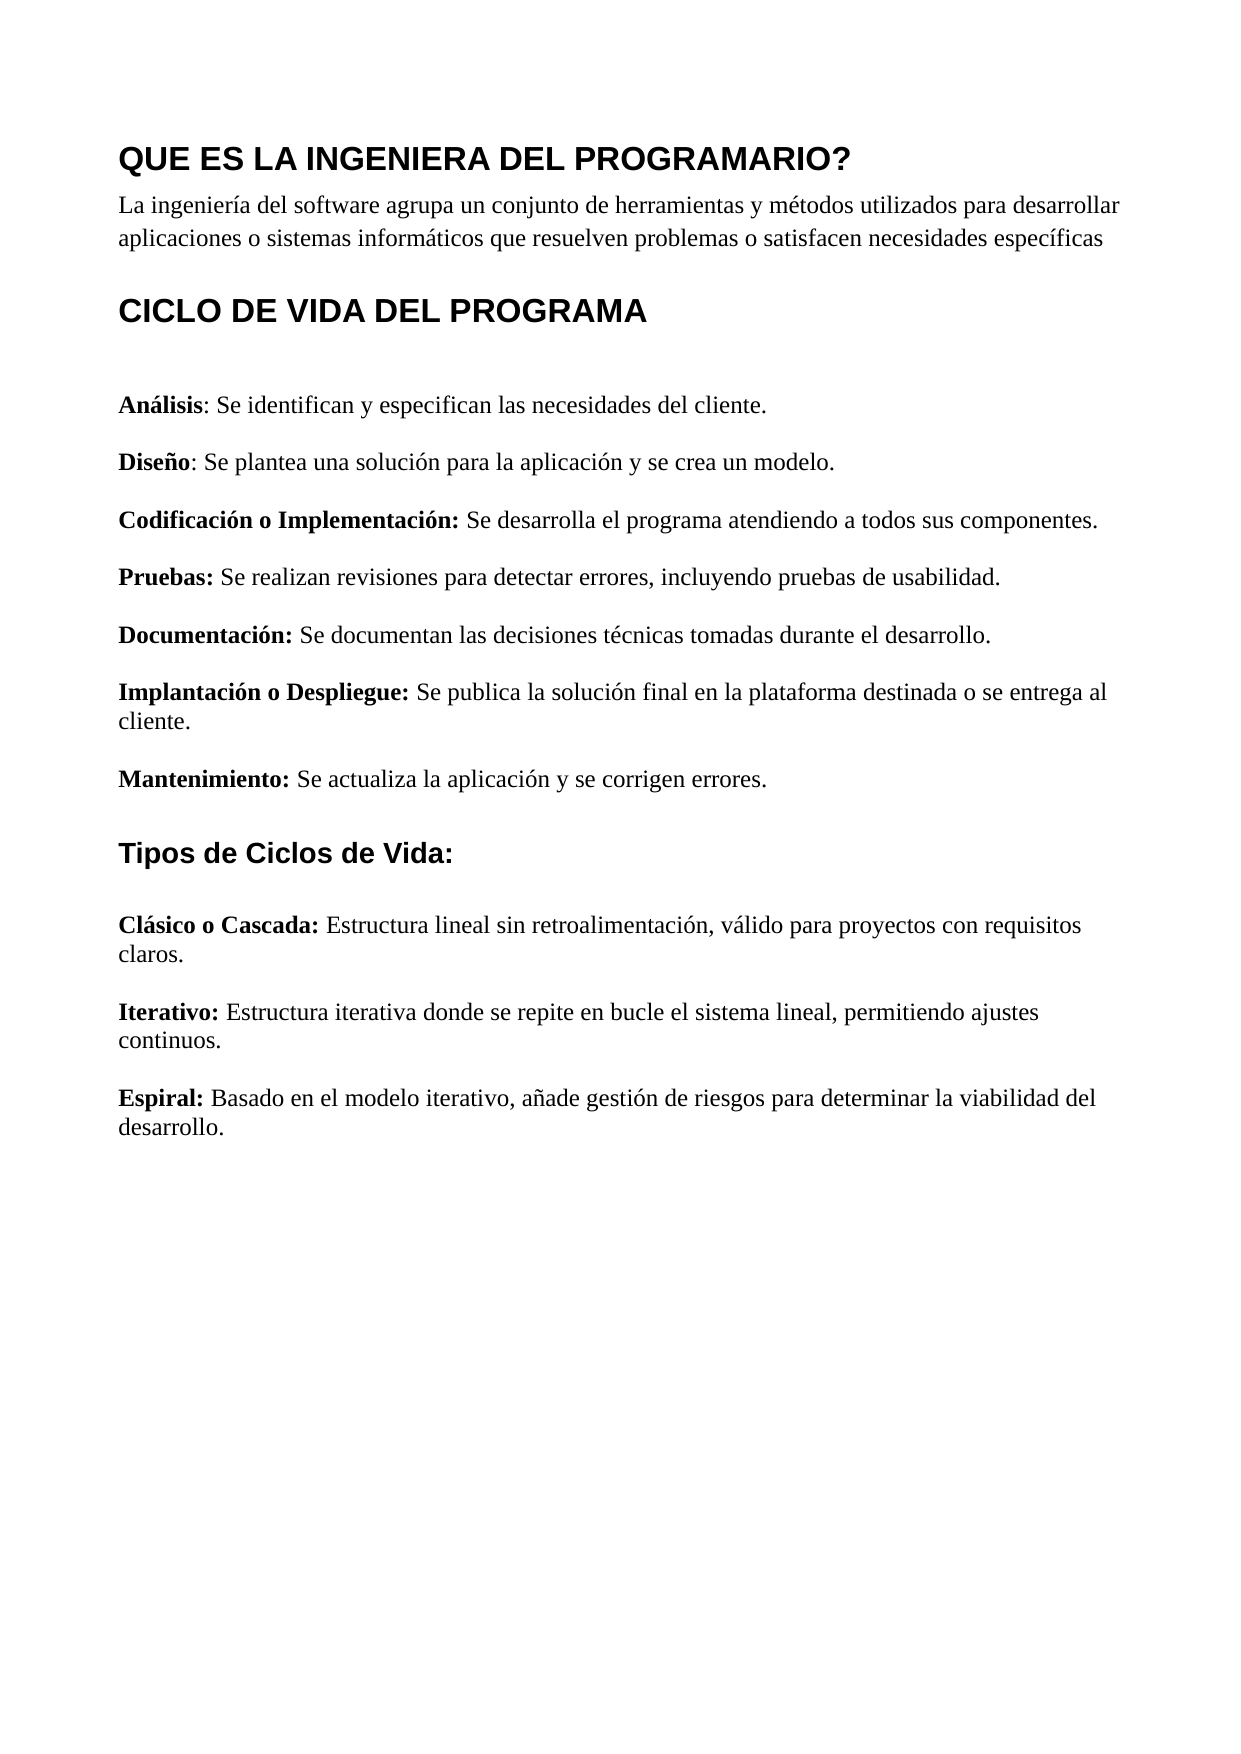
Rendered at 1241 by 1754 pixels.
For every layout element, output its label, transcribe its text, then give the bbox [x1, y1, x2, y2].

subtitle QUE ES LA INGENIERA DEL PROGRAMARIO? [118, 139, 1122, 177]
subtitle CICLO DE VIDA DEL PROGRAMA [118, 291, 1122, 330]
text Espiral: Basado en el modelo iterativo, añade gestión de riesgos para determinar la viabilidad del desarrollo. [118, 1083, 1122, 1141]
text Iterativo: Estructura iterativa donde se repite en bucle el sistema lineal, permitiendo ajustes continuos. [118, 997, 1122, 1054]
text Análisis: Se identifican y especifican las necesidades del cliente. [118, 390, 1122, 419]
text Mantenimiento: Se actualiza la aplicación y se corrigen errores. [118, 764, 1122, 792]
text Documentación: Se documentan las decisiones técnicas tomadas durante el desarrollo. [118, 620, 1122, 649]
text Implantación o Despliegue: Se publica la solución final en la plataforma destinada o se entrega al cliente. [118, 677, 1122, 735]
text La ingeniería del software agrupa un conjunto de herramientas y métodos utilizados para desarrollar aplicaciones o sistemas informáticos que resuelven problemas o satisfacen necesidades específicas [118, 190, 1122, 252]
text Pruebas: Se realizan revisiones para detectar errores, incluyendo pruebas de usabilidad. [118, 562, 1122, 591]
text Codificación o Implementación: Se desarrolla el programa atendiendo a todos sus componentes. [118, 505, 1122, 534]
text Diseño: Se plantea una solución para la aplicación y se crea un modelo. [118, 447, 1122, 476]
subtitle Tipos de Ciclos de Vida: [118, 836, 1122, 869]
text Clásico o Cascada: Estructura lineal sin retroalimentación, válido para proyectos con requisitos claros. [118, 911, 1122, 968]
